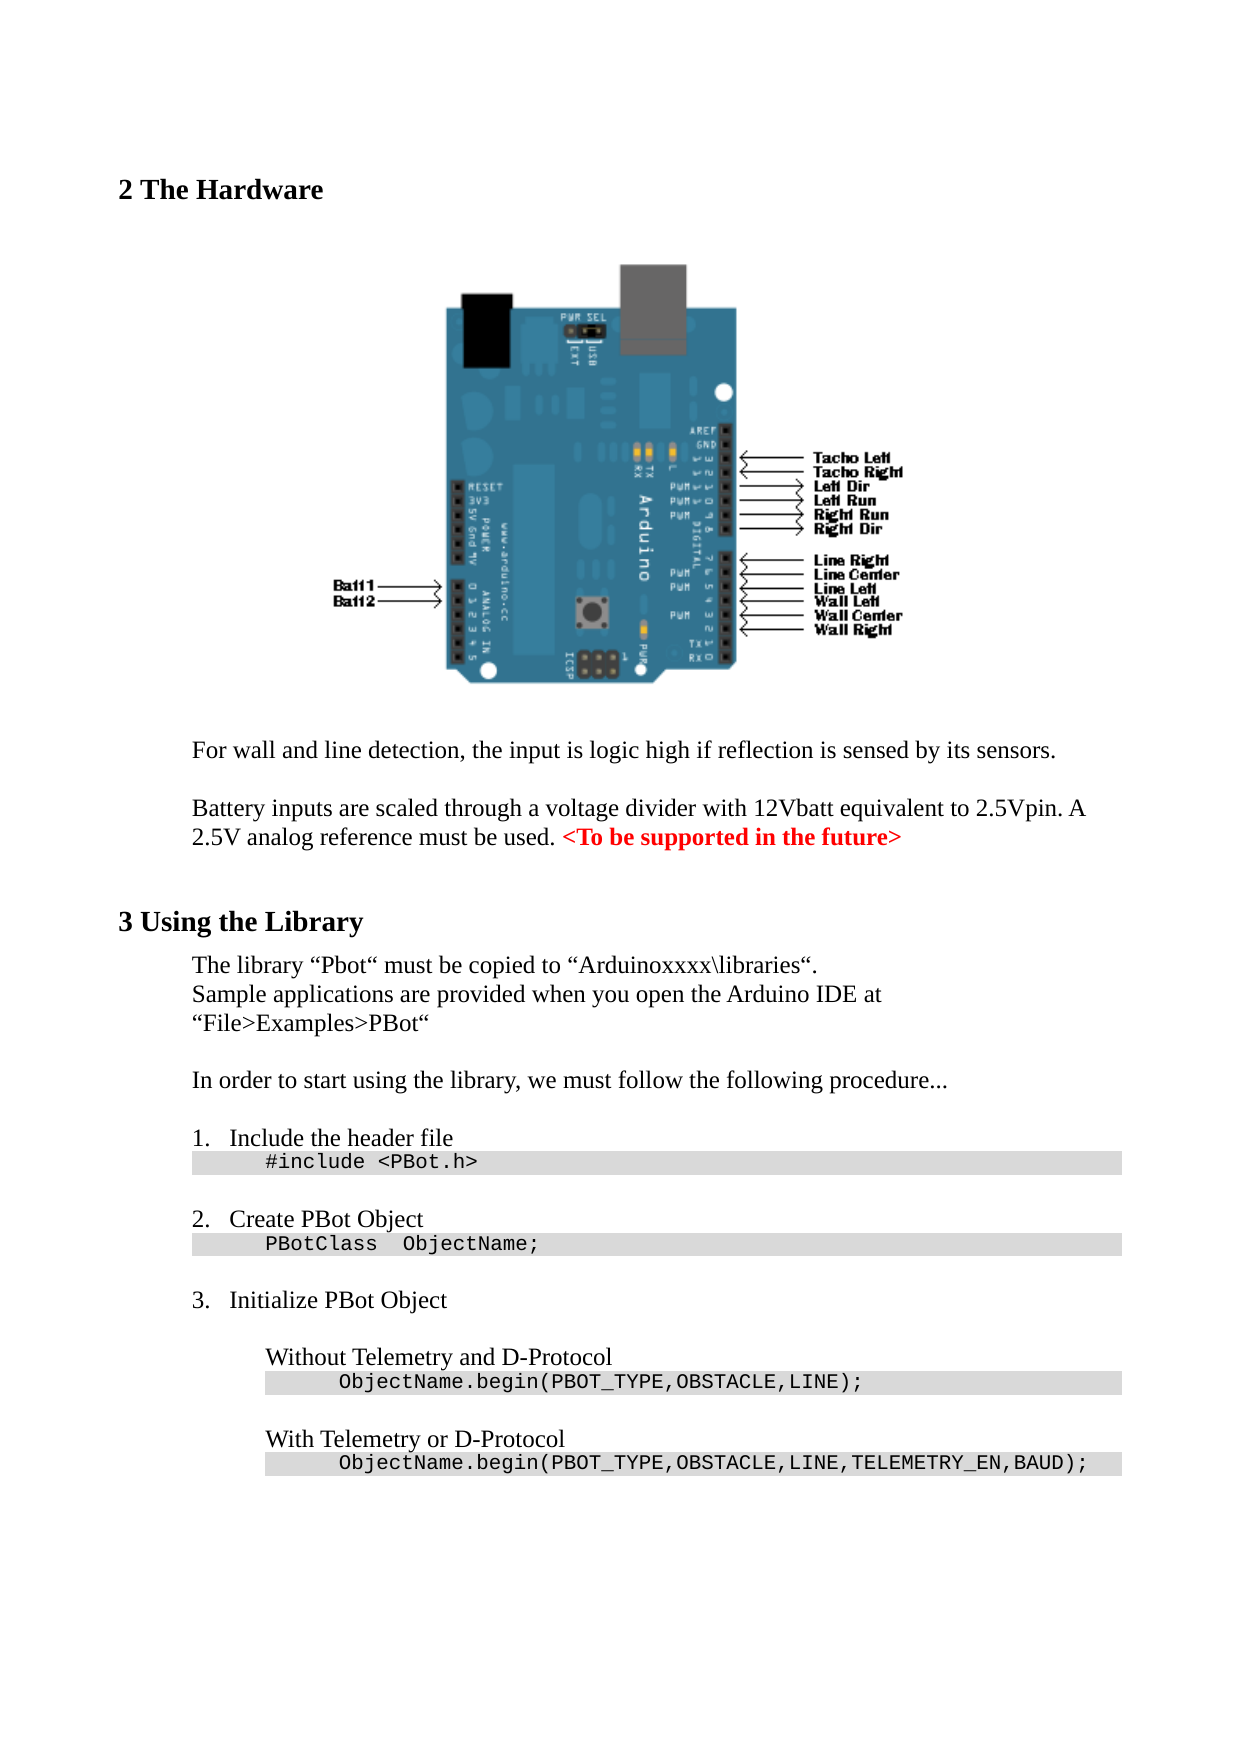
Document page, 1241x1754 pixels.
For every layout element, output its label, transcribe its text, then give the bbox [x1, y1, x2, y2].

text ObjectName.begin(PBOT_TYPE,OBSTACLE,LINE,TELEMETRY_EN,BAUD); [265, 1452, 1122, 1476]
text PBotClass ObjectName; [192, 1233, 1122, 1256]
text Battery inputs are scaled through a voltage divider with 12Vbatt equivalent to 2.5Vpin. A 2.5V analog reference must be used. <To be supported in the future> [192, 793, 1122, 850]
text The library “Pbot“ must be copied to “Arduinoxxxx\libraries“. [192, 950, 1122, 979]
text #include <PBot.h> [192, 1151, 1122, 1175]
list Initialize PBot Object [192, 1285, 1122, 1314]
list Create PBot Object [192, 1204, 1122, 1233]
text With Telemetry or D-Protocol [192, 1424, 1122, 1452]
subtitle Using the Library [118, 904, 1122, 938]
text Without Telemetry and D-Protocol [192, 1342, 1122, 1371]
subtitle The Hardware [118, 172, 1122, 205]
text Sample applications are provided when you open the Arduino IDE at “File>Examples>PBot“ [192, 979, 1122, 1036]
text ObjectName.begin(PBOT_TYPE,OBSTACLE,LINE); [265, 1371, 1122, 1395]
text For wall and line detection, the input is logic high if reflection is sensed by its sensors. [118, 735, 1122, 764]
text In order to start using the library, we must follow the following procedure... [192, 1065, 1122, 1094]
list Include the header file [192, 1123, 1122, 1151]
